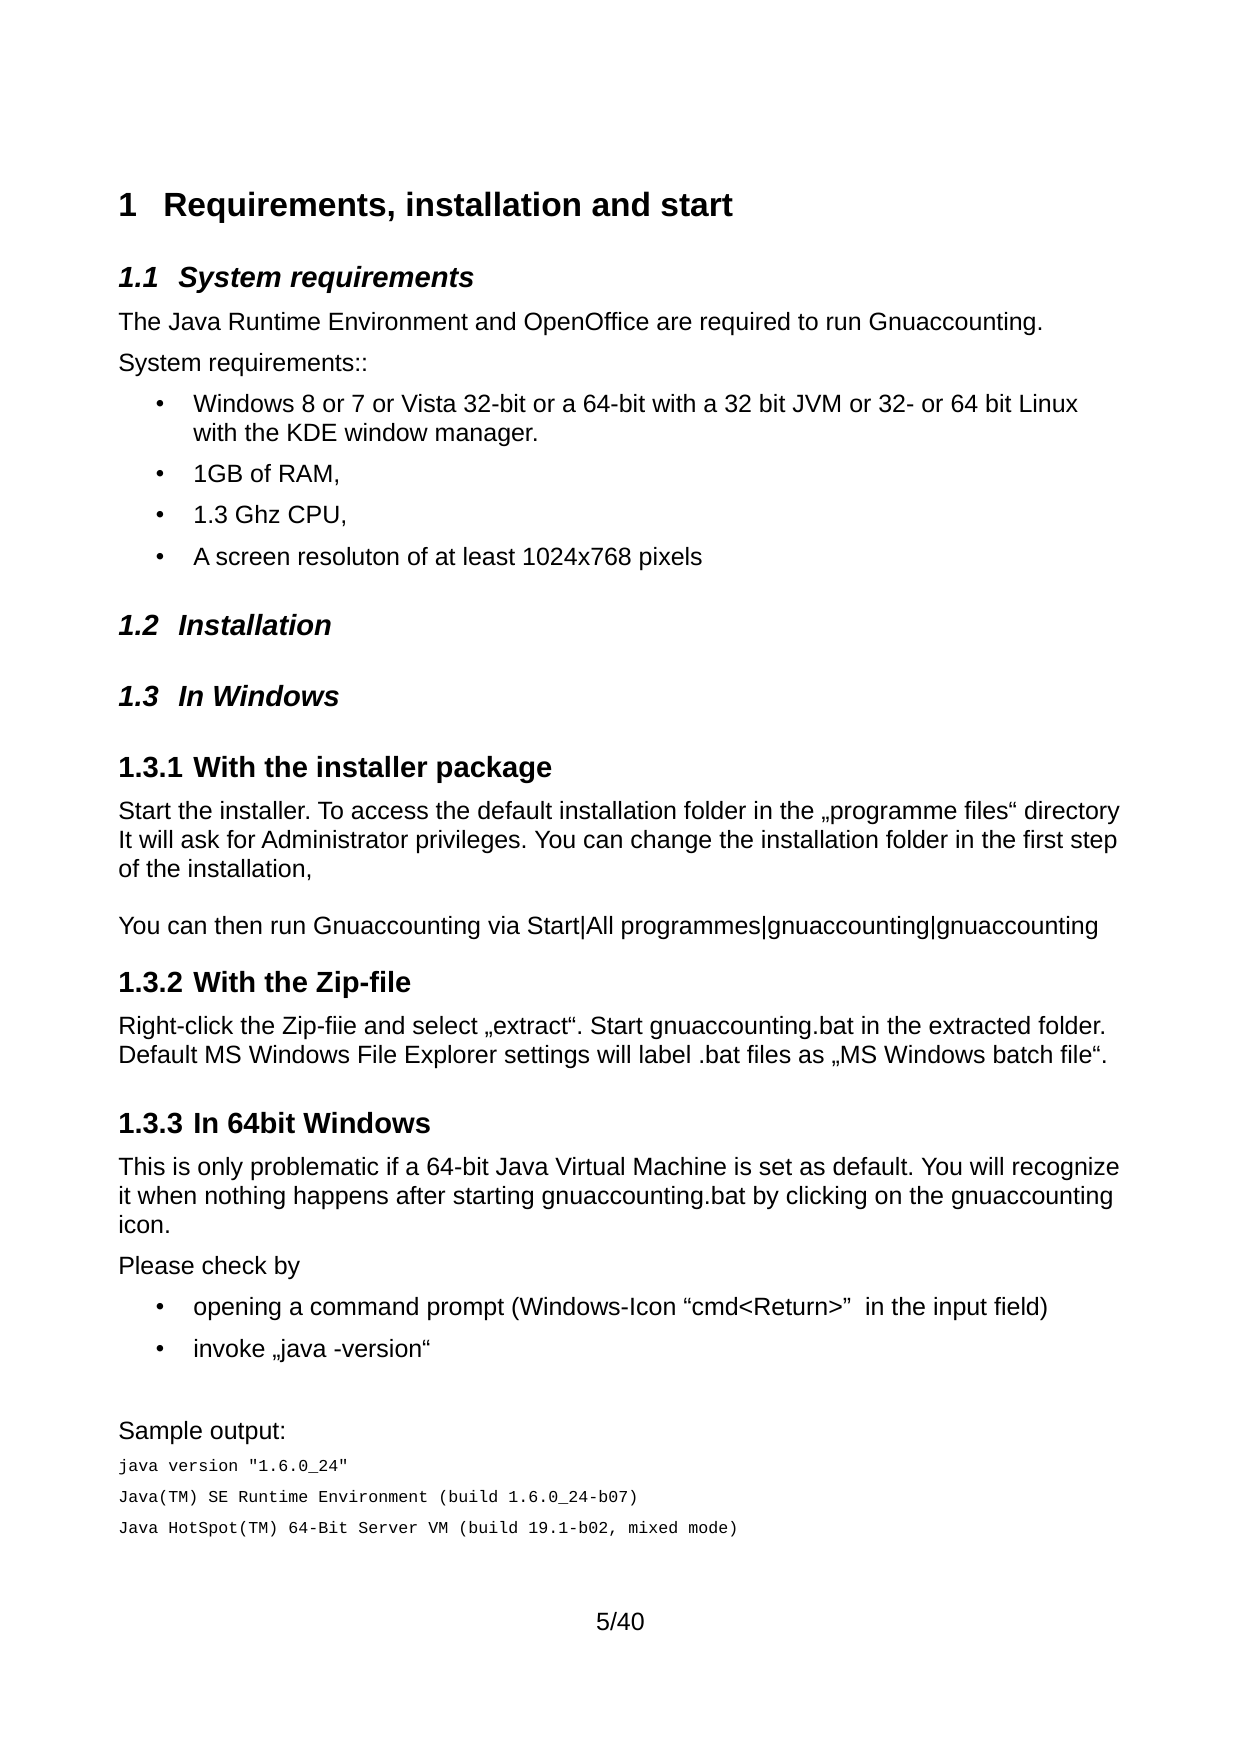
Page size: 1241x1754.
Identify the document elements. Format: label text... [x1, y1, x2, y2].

list invoke „java -version“ [156, 1333, 1122, 1362]
text Right-click the Zip-fiie and select „extract“. Start gnuaccounting.bat in the extracted folder. Default MS Windows File Explorer settings will label .bat files as „MS Windows batch file“. [118, 1011, 1122, 1069]
subtitle Requirements, installation and start [118, 184, 1122, 223]
subtitle With the Zip-file [118, 965, 1122, 999]
subtitle In Windows [118, 679, 1122, 713]
text The Java Runtime Environment and OpenOffice are required to run Gnuaccounting. [118, 307, 1122, 335]
subtitle Installation [118, 608, 1122, 642]
subtitle In 64bit Windows [118, 1106, 1122, 1140]
list 1GB of RAM, [156, 459, 1122, 488]
list A screen resoluton of at least 1024x768 pixels [156, 542, 1122, 571]
subtitle System requirements [118, 261, 1122, 294]
text Start the installer. To access the default installation folder in the „programme files“ directory It will ask for Administrator privileges. You can change the installation folder in the first step of the installation, [118, 796, 1122, 883]
text java version "1.6.0_24" [118, 1457, 1122, 1476]
text Java(TM) SE Runtime Environment (build 1.6.0_24-b07) [118, 1489, 1122, 1508]
list Sample output: [81, 1416, 1122, 1445]
subtitle With the installer package [118, 750, 1122, 784]
text You can then run Gnuaccounting via Start|All programmes|gnuaccounting|gnuaccounting [118, 911, 1122, 940]
text Please check by [118, 1251, 1122, 1280]
list opening a command prompt (Windows-Icon “cmd<Return>” in the input field) [156, 1292, 1122, 1321]
text This is only problematic if a 64-bit Java Virtual Machine is set as default. You will recognize it when nothing happens after starting gnuaccounting.bat by clicking on the gnuaccounting icon. [118, 1152, 1122, 1238]
text System requirements:: [118, 348, 1122, 377]
text Java HotSpot(TM) 64-Bit Server VM (build 19.1-b02, mixed mode) [118, 1520, 1122, 1539]
list Windows 8 or 7 or Vista 32-bit or a 64-bit with a 32 bit JVM or 32- or 64 bit Linux with the KDE window manager. [156, 389, 1122, 447]
list 1.3 Ghz CPU, [156, 501, 1122, 529]
